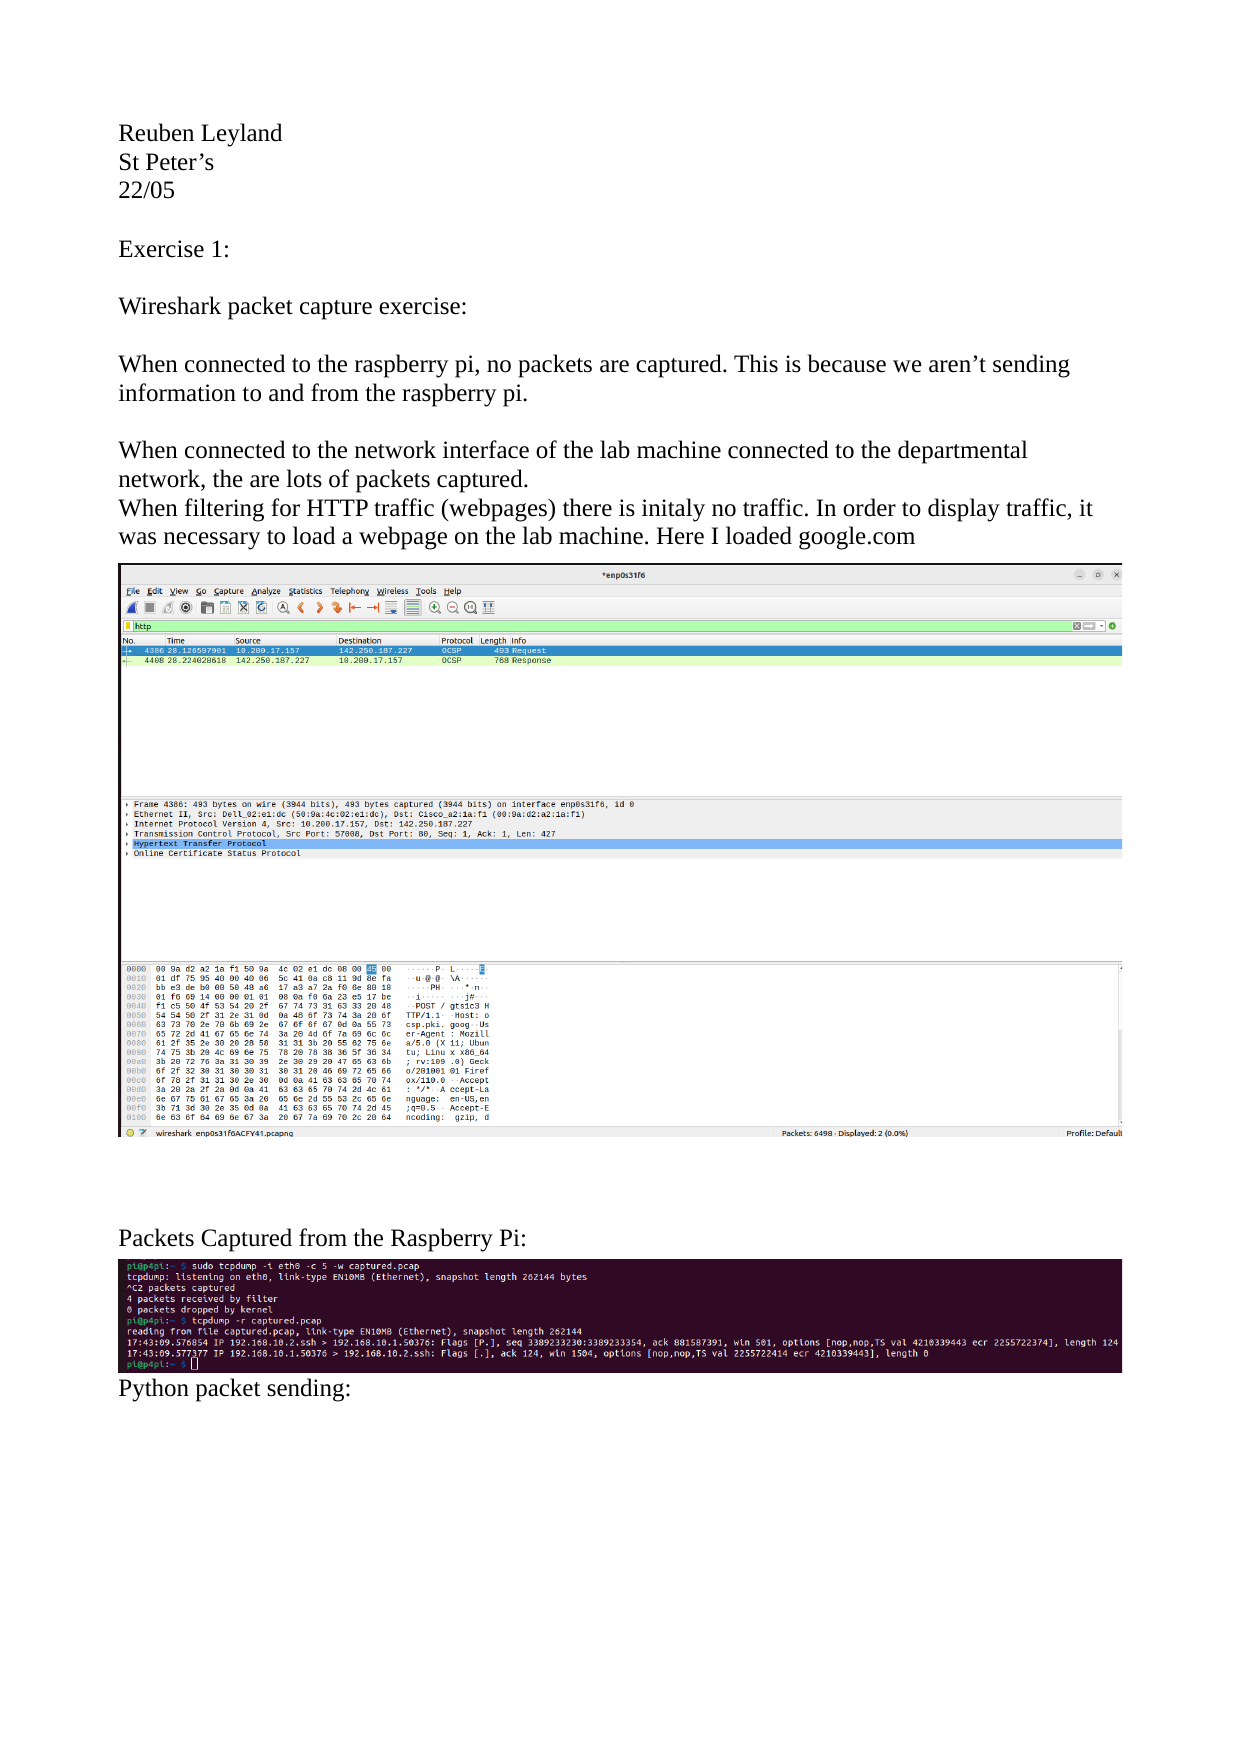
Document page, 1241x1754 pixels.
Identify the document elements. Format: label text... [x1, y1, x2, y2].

picture [118, 563, 1123, 1137]
text [118, 1252, 1122, 1259]
picture [118, 1259, 1123, 1373]
text When filtering for HTTP traffic (webpages) there is initaly no traffic. In order to display traffic, it was necessary to load a webpage on the lab machine. Here I loaded google.com [118, 493, 1122, 550]
text Python packet sending: [118, 1373, 1122, 1401]
text When connected to the network interface of the lab machine connected to the departmental network, the are lots of packets captured. [118, 435, 1122, 493]
text When connected to the raspberry pi, no packets are captured. This is because we aren’t sending information to and from the raspberry pi. [118, 349, 1122, 406]
text Wireshark packet capture exercise: [118, 291, 1122, 320]
text Exercise 1: [118, 234, 1122, 263]
text Packets Captured from the Raspberry Pi: [118, 1223, 1122, 1252]
